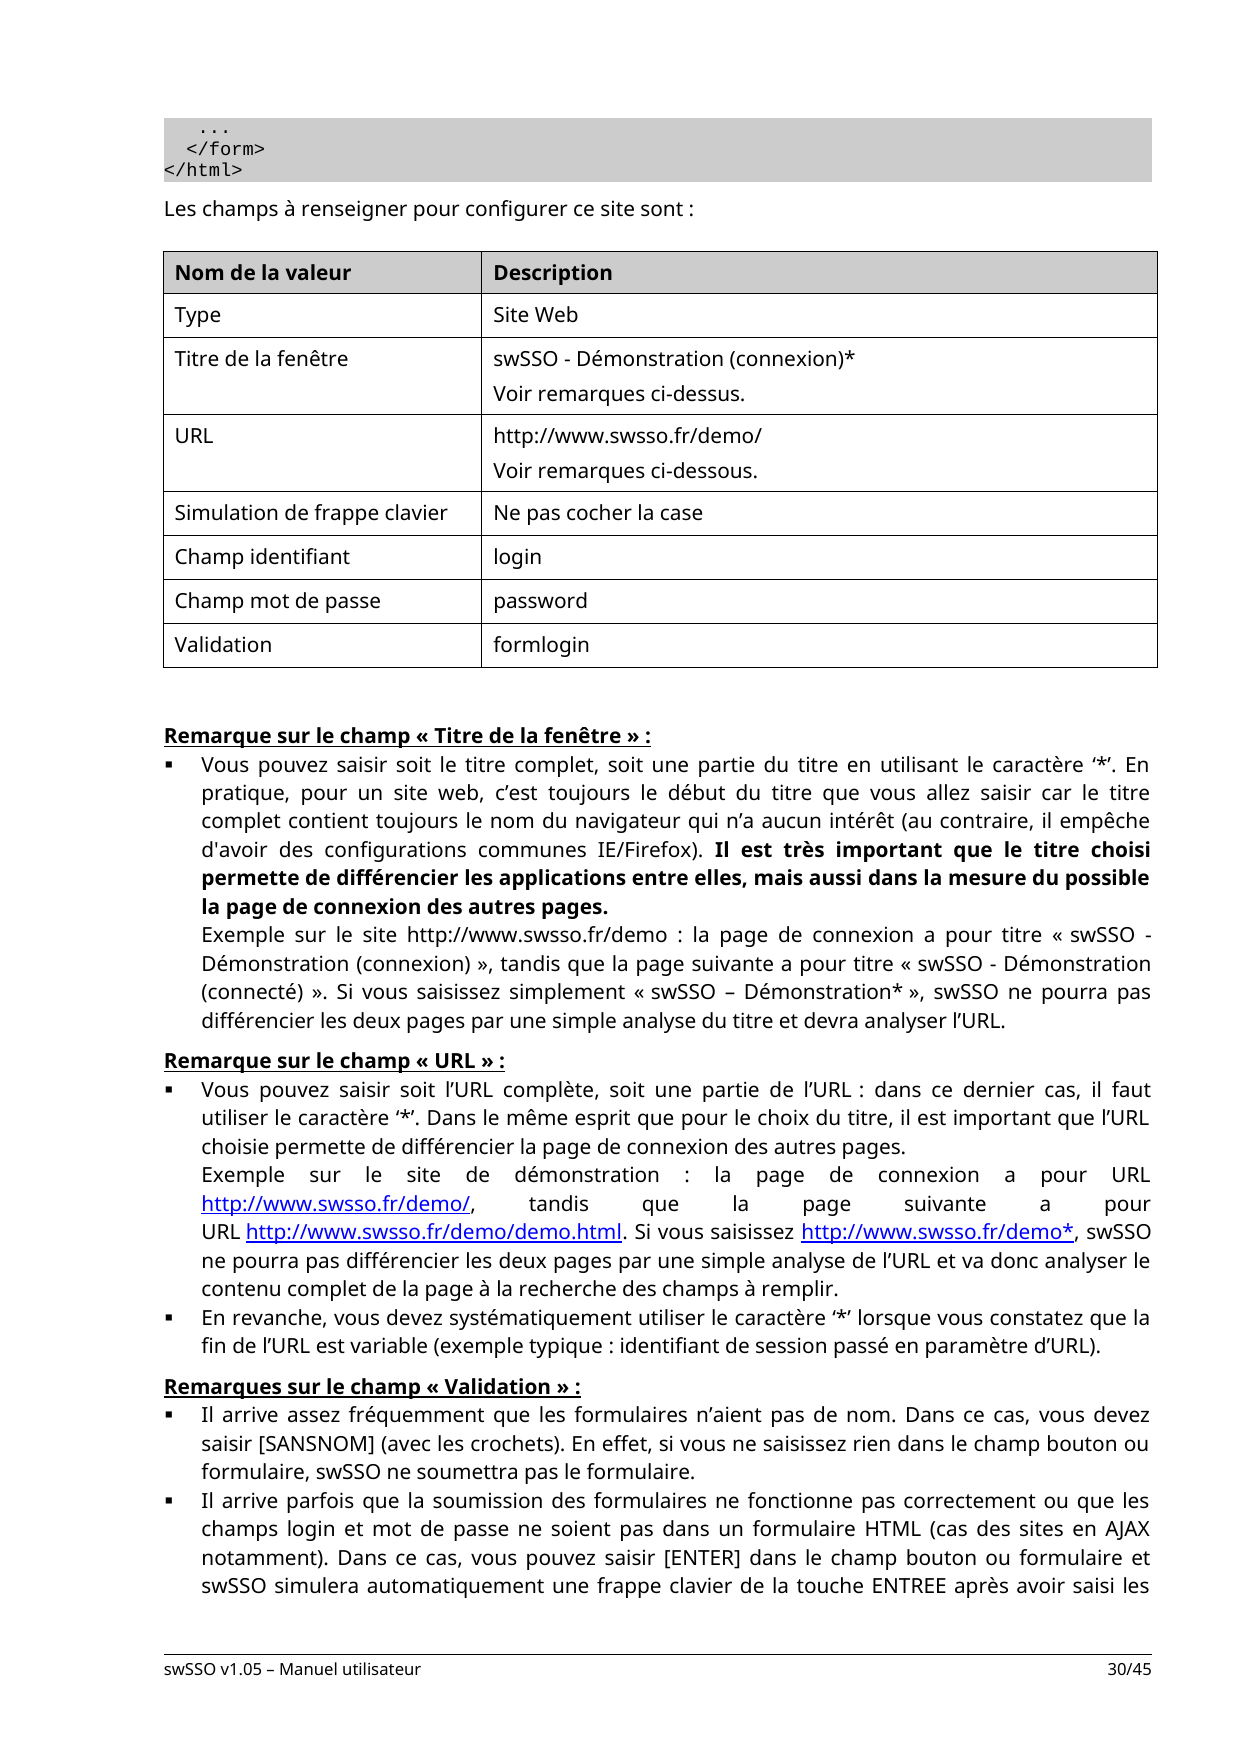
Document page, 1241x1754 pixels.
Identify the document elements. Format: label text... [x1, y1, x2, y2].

table_cell URL [164, 415, 481, 491]
text Les champs à renseigner pour configurer ce site sont : [164, 194, 1152, 223]
text </form> [164, 139, 1152, 161]
text Remarque sur le champ « Titre de la fenêtre » : [164, 721, 1152, 750]
table_cell http://www.swsso.fr/demo/ Voir remarques ci-dessous. [482, 415, 1157, 491]
table_cell password [482, 580, 1157, 623]
list Vous pouvez saisir soit l’URL complète, soit une partie de l’URL : dans ce dernier cas, il faut utiliser le caractère ‘*’. Dans le même esprit que pour le choix du titre, il est important que l’URL choisie permette de différencier la page de connexion des autres pages. [164, 1075, 1152, 1160]
list Vous pouvez saisir soit le titre complet, soit une partie du titre en utilisant le caractère ‘*’. En pratique, pour un site web, c’est toujours le début du titre que vous allez saisir car le titre complet contient toujours le nom du navigateur qui n’a aucun intérêt (au contraire, il empêche d'avoir des configurations communes IE/Firefox). Il est très important que le titre choisi permette de différencier les applications entre elles, mais aussi dans la mesure du possible la page de connexion des autres pages. [164, 750, 1152, 920]
table_cell formlogin [482, 624, 1157, 667]
table_cell Champ mot de passe [164, 580, 481, 623]
table_header Description [482, 252, 1157, 293]
text Exemple sur le site http://www.swsso.fr/demo : la page de connexion a pour titre « swSSO - Démonstration (connexion) », tandis que la page suivante a pour titre « swSSO - Démonstration (connecté) ». Si vous saisissez simplement « swSSO – Démonstration* », swSSO ne pourra pas différencier les deux pages par une simple analyse du titre et devra analyser l’URL. [201, 920, 1152, 1034]
table_cell login [482, 536, 1157, 579]
table_cell Titre de la fenêtre [164, 338, 481, 414]
table_cell Site Web [482, 294, 1157, 337]
table_cell Champ identifiant [164, 536, 481, 579]
text Remarque sur le champ « URL » : [164, 1047, 1152, 1075]
text Exemple sur le site de démonstration : la page de connexion a pour URL http://www.swsso.fr/demo/, tandis que la page suivante a pour URL http://www.swsso.fr/demo/demo.html. Si vous saisissez http://www.swsso.fr/demo*, swSSO ne pourra pas différencier les deux pages par une simple analyse de l’URL et va donc analyser le contenu complet de la page à la recherche des champs à remplir. [201, 1160, 1152, 1303]
list En revanche, vous devez systématiquement utiliser le caractère ‘*’ lorsque vous constatez que la fin de l’URL est variable (exemple typique : identifiant de session passé en paramètre d’URL). [164, 1303, 1152, 1359]
table_cell Ne pas cocher la case [482, 492, 1157, 535]
table_header Nom de la valeur [164, 252, 481, 293]
text ... [164, 118, 1152, 139]
table_cell Validation [164, 624, 481, 667]
text Remarques sur le champ « Validation » : [164, 1372, 1152, 1400]
list Il arrive parfois que la soumission des formulaires ne fonctionne pas correctement ou que les champs login et mot de passe ne soient pas dans un formulaire HTML (cas des sites en AJAX notamment). Dans ce cas, vous pouvez saisir [ENTER] dans le champ bouton ou formulaire et swSSO simulera automatiquement une frappe clavier de la touche ENTREE après avoir saisi les [164, 1486, 1152, 1599]
table_cell Simulation de frappe clavier [164, 492, 481, 535]
text </html> [164, 161, 1152, 182]
table_cell swSSO - Démonstration (connexion)* Voir remarques ci-dessus. [482, 338, 1157, 414]
table_cell Type [164, 294, 481, 337]
list Il arrive assez fréquemment que les formulaires n’aient pas de nom. Dans ce cas, vous devez saisir [SANSNOM] (avec les crochets). En effet, si vous ne saisissez rien dans le champ bouton ou formulaire, swSSO ne soumettra pas le formulaire. [164, 1400, 1152, 1486]
